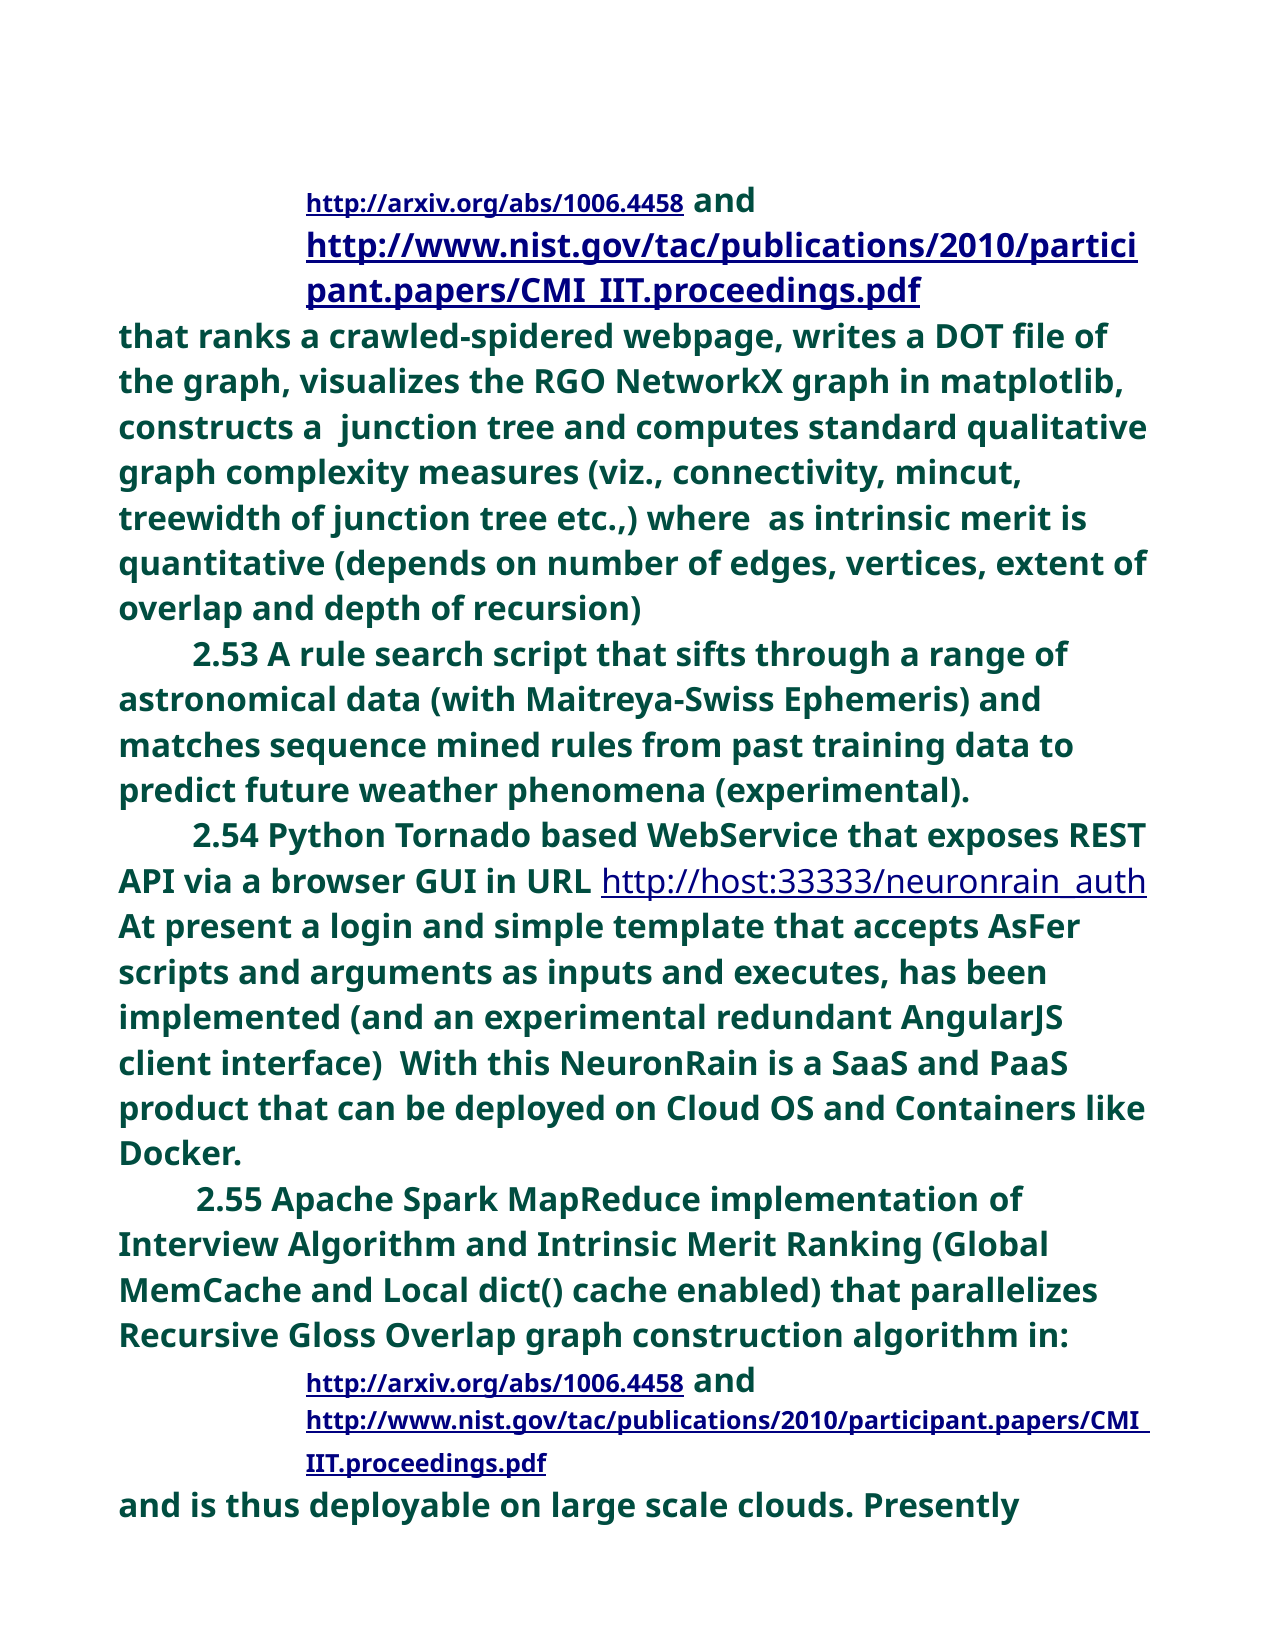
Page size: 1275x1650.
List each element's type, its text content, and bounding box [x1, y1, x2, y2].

list http://arxiv.org/abs/1006.4458 and http://www.nist.gov/tac/publications/2010/participant.papers/CMI_IIT.proceedings.pdf [268, 176, 1157, 313]
text and is thus deployable on large scale clouds. Presently [118, 1482, 1157, 1527]
text 2.54 Python Tornado based WebService that exposes REST API via a browser GUI in URL http://host:33333/neuronrain_auth At present a login and simple template that accepts AsFer scripts and arguments as inputs and executes, has been implemented (and an experimental redundant AngularJS client interface) With this NeuronRain is a SaaS and PaaS product that can be deployed on Cloud OS and Containers like Docker. [118, 812, 1157, 1176]
text that ranks a crawled-spidered webpage, writes a DOT file of the graph, visualizes the RGO NetworkX graph in matplotlib, constructs a junction tree and computes standard qualitative graph complexity measures (viz., connectivity, mincut, treewidth of junction tree etc.,) where as intrinsic merit is quantitative (depends on number of edges, vertices, extent of overlap and depth of recursion) [118, 313, 1157, 631]
list http://arxiv.org/abs/1006.4458 and http://www.nist.gov/tac/publications/2010/participant.papers/CMI_IIT.proceedings.pdf [268, 1357, 1157, 1482]
text 2.55 Apache Spark MapReduce implementation of Interview Algorithm and Intrinsic Merit Ranking (Global MemCache and Local dict() cache enabled) that parallelizes Recursive Gloss Overlap graph construction algorithm in: [118, 1176, 1157, 1357]
text 2.53 A rule search script that sifts through a range of astronomical data (with Maitreya-Swiss Ephemeris) and matches sequence mined rules from past training data to predict future weather phenomena (experimental). [118, 631, 1157, 812]
